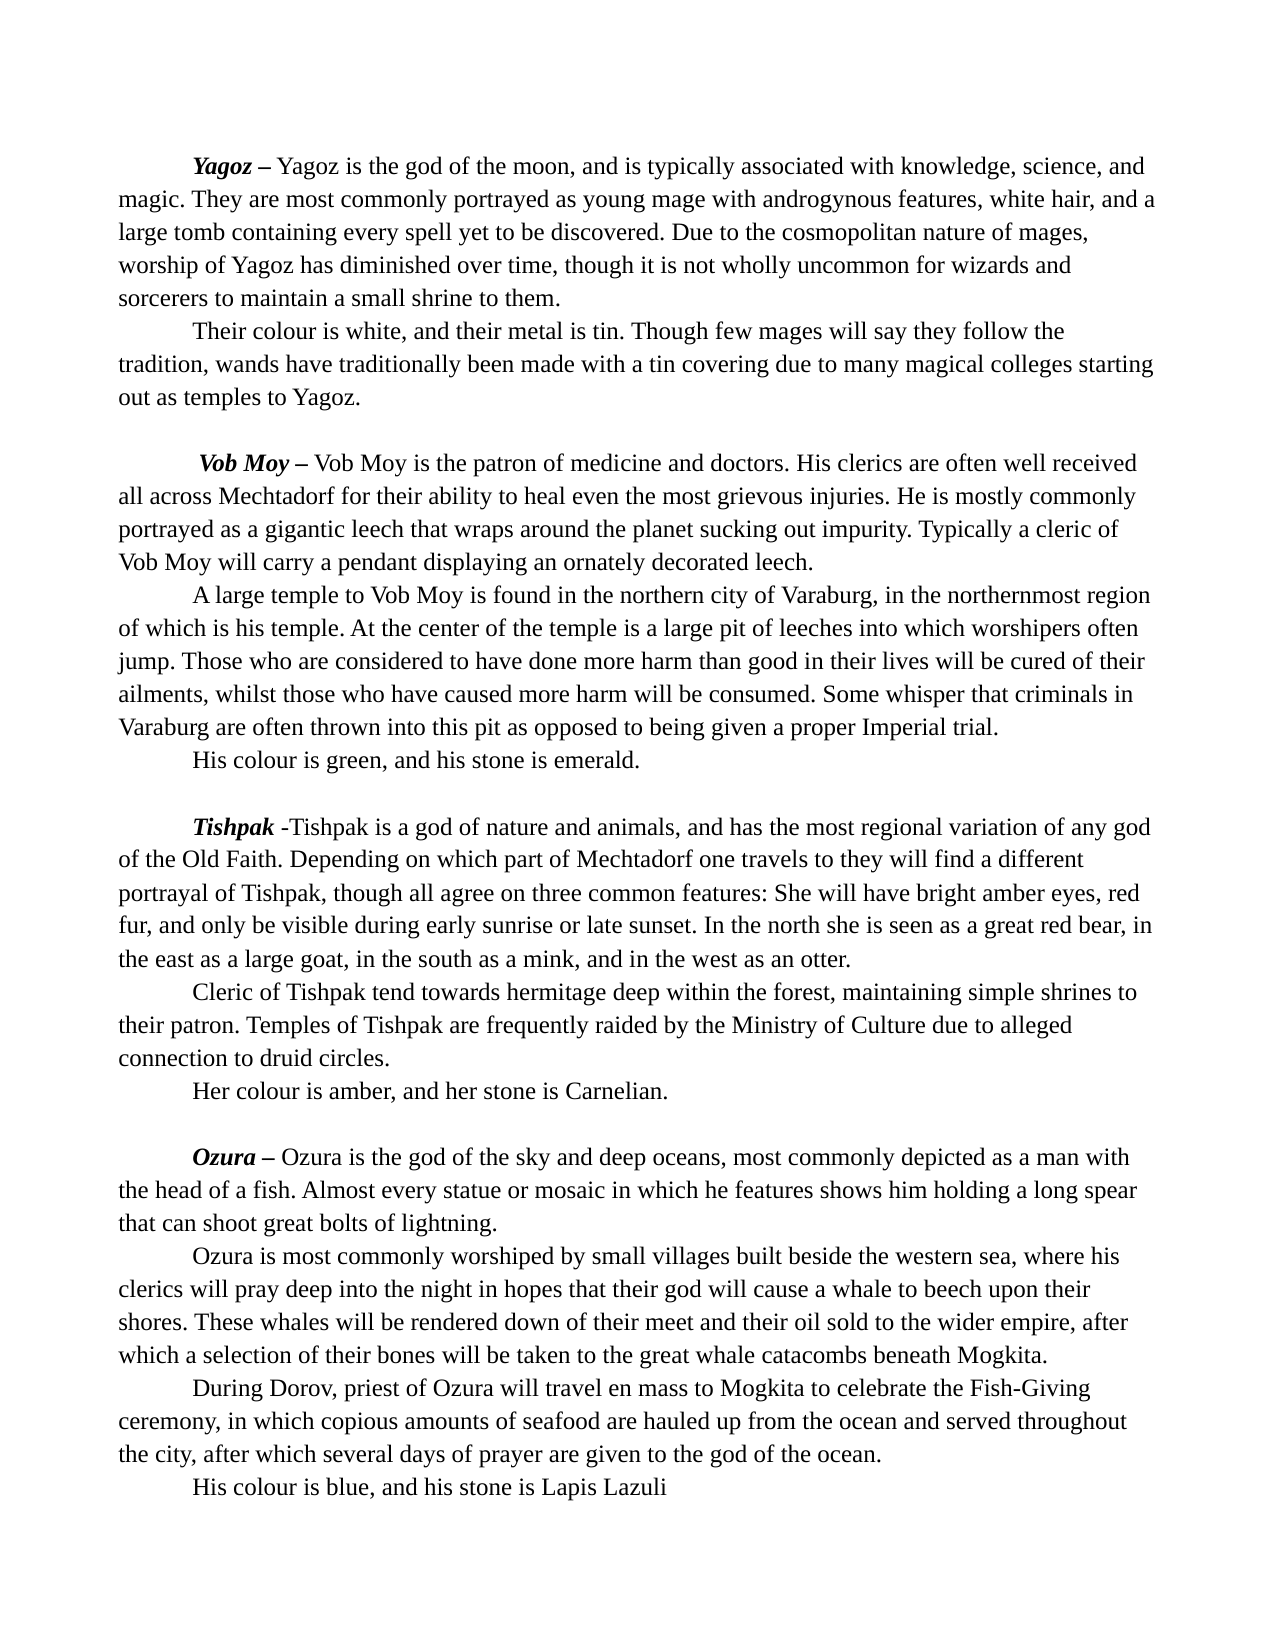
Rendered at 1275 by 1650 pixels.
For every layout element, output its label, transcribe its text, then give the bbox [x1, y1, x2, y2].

text Cleric of Tishpak tend towards hermitage deep within the forest, maintaining simple shrines to their patron. Temples of Tishpak are frequently raided by the Ministry of Culture due to alleged connection to druid circles. [118, 977, 1157, 1071]
text Tishpak -Tishpak is a god of nature and animals, and has the most regional variation of any god of the Old Faith. Depending on which part of Mechtadorf one travels to they will find a different portrayal of Tishpak, though all agree on three common features: She will have bright amber eyes, red fur, and only be visible during early sunrise or late sunset. In the north she is seen as a great red bear, in the east as a large goat, in the south as a mink, and in the west as an otter. [118, 812, 1157, 972]
text Her colour is amber, and her stone is Carnelian. [118, 1076, 1157, 1104]
text Their colour is white, and their metal is tin. Though few mages will say they follow the tradition, wands have traditionally been made with a tin covering due to many magical colleges starting out as temples to Yagoz. [118, 316, 1157, 411]
text Vob Moy – Vob Moy is the patron of medicine and doctors. His clerics are often well received all across Mechtadorf for their ability to heal even the most grievous injuries. He is mostly commonly portrayed as a gigantic leech that wraps around the planet sucking out impurity. Typically a cleric of Vob Moy will carry a pendant displaying an ornately decorated leech. [118, 448, 1157, 576]
text A large temple to Vob Moy is found in the northern city of Varaburg, in the northernmost region of which is his temple. At the center of the temple is a large pit of leeches into which worshipers often jump. Those who are considered to have done more harm than good in their lives will be cured of their ailments, whilst those who have caused more harm will be consumed. Some whisper that criminals in Varaburg are often thrown into this pit as opposed to being given a proper Imperial trial. [118, 580, 1157, 741]
text Yagoz – Yagoz is the god of the moon, and is typically associated with knowledge, science, and magic. They are most commonly portrayed as young mage with androgynous features, white hair, and a large tomb containing every spell yet to be discovered. Due to the cosmopolitan nature of mages, worship of Yagoz has diminished over time, though it is not wholly uncommon for wizards and sorcerers to maintain a small shrine to them. [118, 151, 1157, 312]
text Ozura is most commonly worshiped by small villages built beside the western sea, where his clerics will pray deep into the night in hopes that their god will cause a whale to beech upon their shores. These whales will be rendered down of their meet and their oil sold to the wider empire, after which a selection of their bones will be taken to the great whale catacombs beneath Mogkita. [118, 1241, 1157, 1369]
text Ozura – Ozura is the god of the sky and deep oceans, most commonly depicted as a man with the head of a fish. Almost every statue or mosaic in which he features shows him holding a long spear that can shoot great bolts of lightning. [118, 1142, 1157, 1237]
text His colour is blue, and his stone is Lapis Lazuli [118, 1472, 1157, 1501]
text During Dorov, priest of Ozura will travel en mass to Mogkita to celebrate the Fish-Giving ceremony, in which copious amounts of seafood are hauled up from the ocean and served throughout the city, after which several days of prayer are given to the god of the ocean. [118, 1373, 1157, 1468]
text His colour is green, and his stone is emerald. [118, 746, 1157, 774]
